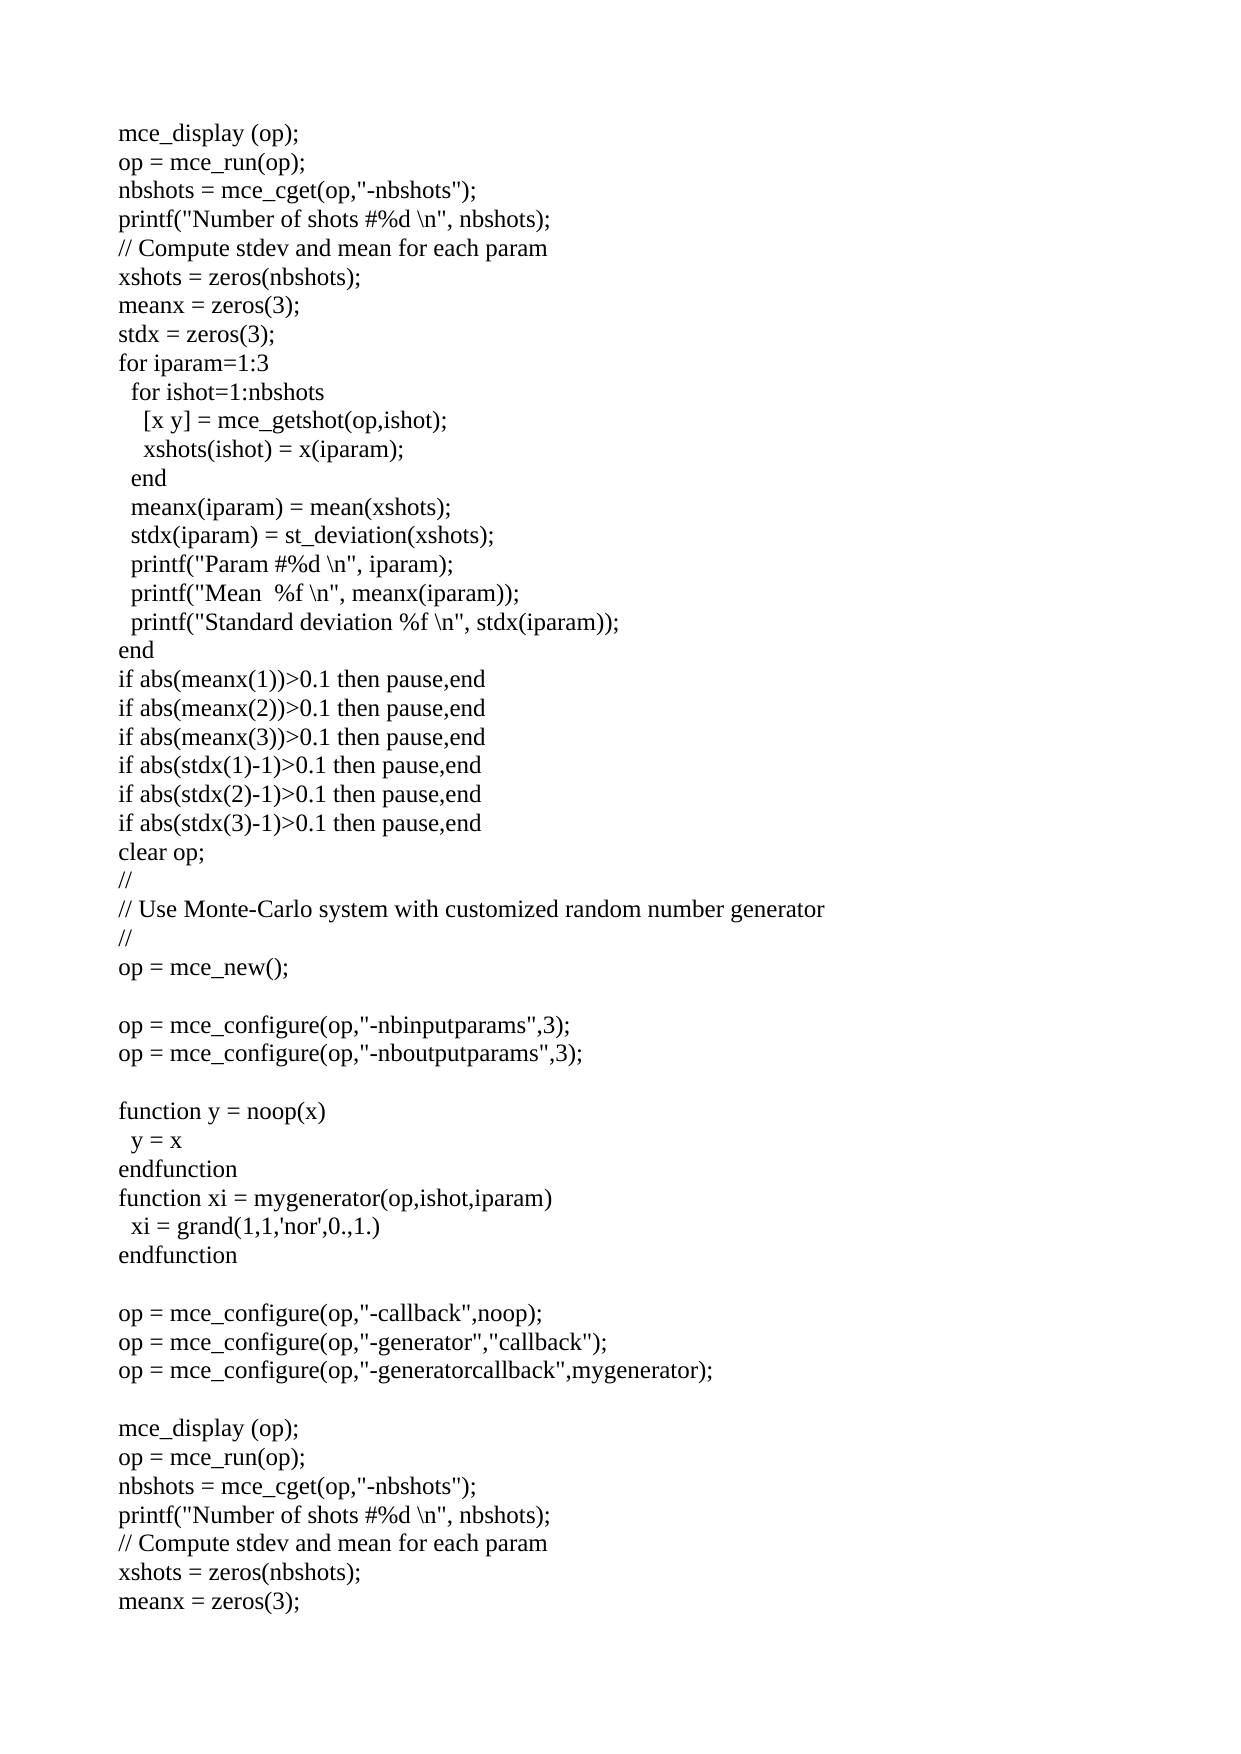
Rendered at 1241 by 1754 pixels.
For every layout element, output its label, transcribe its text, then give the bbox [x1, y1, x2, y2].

text printf("Number of shots #%d \n", nbshots); [118, 204, 1122, 233]
text stdx = zeros(3); [118, 319, 1122, 348]
text for ishot=1:nbshots [118, 377, 1122, 406]
text [x y] = mce_getshot(op,ishot); [118, 406, 1122, 434]
text op = mce_configure(op,"-callback",noop); [118, 1298, 1122, 1327]
text op = mce_configure(op,"-generator","callback"); [118, 1327, 1122, 1356]
text if abs(stdx(3)-1)>0.1 then pause,end [118, 808, 1122, 837]
text op = mce_configure(op,"-generatorcallback",mygenerator); [118, 1356, 1122, 1384]
text function y = noop(x) [118, 1096, 1122, 1125]
text meanx = zeros(3); [118, 291, 1122, 319]
text printf("Number of shots #%d \n", nbshots); [118, 1500, 1122, 1528]
text endfunction [118, 1240, 1122, 1269]
text // [118, 923, 1122, 952]
text if abs(stdx(2)-1)>0.1 then pause,end [118, 779, 1122, 808]
text // [118, 866, 1122, 894]
text mce_display (op); [118, 118, 1122, 147]
text nbshots = mce_cget(op,"-nbshots"); [118, 1471, 1122, 1500]
text meanx(iparam) = mean(xshots); [118, 492, 1122, 521]
text stdx(iparam) = st_deviation(xshots); [118, 521, 1122, 549]
text op = mce_run(op); [118, 1442, 1122, 1471]
text clear op; [118, 837, 1122, 866]
text if abs(meanx(2))>0.1 then pause,end [118, 693, 1122, 722]
text end [118, 463, 1122, 492]
text // Use Monte-Carlo system with customized random number generator [118, 894, 1122, 923]
text xshots(ishot) = x(iparam); [118, 434, 1122, 463]
text endfunction [118, 1154, 1122, 1183]
text // Compute stdev and mean for each param [118, 1528, 1122, 1557]
text nbshots = mce_cget(op,"-nbshots"); [118, 176, 1122, 204]
text printf("Standard deviation %f \n", stdx(iparam)); [118, 607, 1122, 636]
text printf("Param #%d \n", iparam); [118, 549, 1122, 578]
text y = x [118, 1125, 1122, 1154]
text // Compute stdev and mean for each param [118, 233, 1122, 262]
text op = mce_new(); [118, 952, 1122, 981]
text end [118, 636, 1122, 664]
text op = mce_configure(op,"-nboutputparams",3); [118, 1038, 1122, 1067]
text if abs(stdx(1)-1)>0.1 then pause,end [118, 751, 1122, 779]
text if abs(meanx(3))>0.1 then pause,end [118, 722, 1122, 751]
text for iparam=1:3 [118, 348, 1122, 377]
text if abs(meanx(1))>0.1 then pause,end [118, 664, 1122, 693]
text xshots = zeros(nbshots); [118, 262, 1122, 291]
text op = mce_configure(op,"-nbinputparams",3); [118, 1010, 1122, 1038]
text meanx = zeros(3); [118, 1586, 1122, 1615]
text mce_display (op); [118, 1413, 1122, 1442]
text xshots = zeros(nbshots); [118, 1557, 1122, 1586]
text xi = grand(1,1,'nor',0.,1.) [118, 1211, 1122, 1240]
text function xi = mygenerator(op,ishot,iparam) [118, 1183, 1122, 1211]
text op = mce_run(op); [118, 147, 1122, 176]
text printf("Mean %f \n", meanx(iparam)); [118, 578, 1122, 607]
